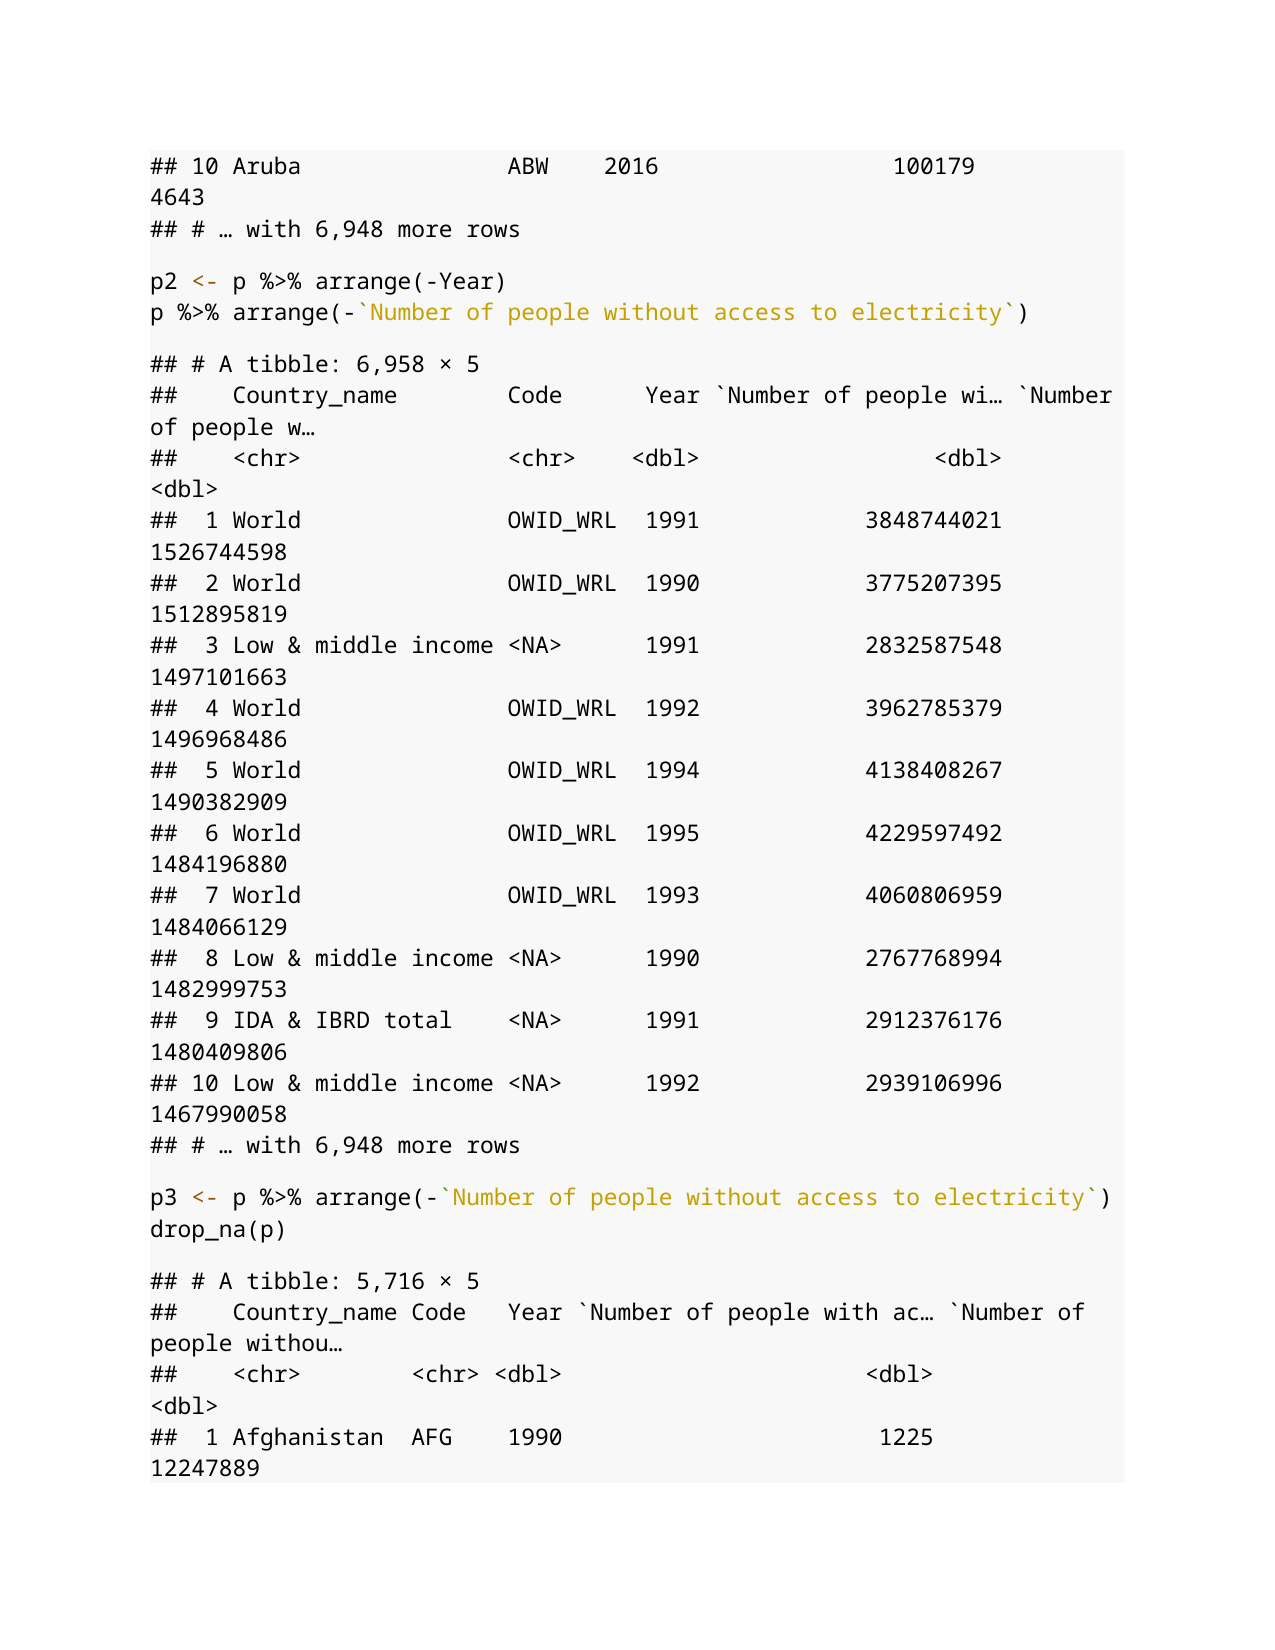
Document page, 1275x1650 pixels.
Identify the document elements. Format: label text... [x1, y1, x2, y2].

text ## # A tibble: 6,958 × 5 ## Country_name Code Year `Number of people wi… `Number of people w… ## <chr> <chr> <dbl> <dbl> <dbl> ## 1 World OWID_WRL 1991 3848744021 1526744598 ## 2 World OWID_WRL 1990 3775207395 1512895819 ## 3 Low & middle income <NA> 1991 2832587548 1497101663 ## 4 World OWID_WRL 1992 3962785379 1496968486 ## 5 World OWID_WRL 1994 4138408267 1490382909 ## 6 World OWID_WRL 1995 4229597492 1484196880 ## 7 World OWID_WRL 1993 4060806959 1484066129 ## 8 Low & middle income <NA> 1990 2767768994 1482999753 ## 9 IDA & IBRD total <NA> 1991 2912376176 1480409806 ## 10 Low & middle income <NA> 1992 2939106996 1467990058 ## # … with 6,948 more rows [150, 348, 1125, 1160]
text ## # A tibble: 5,716 × 5 ## Country_name Code Year `Number of people with ac… `Number of people withou… ## <chr> <chr> <dbl> <dbl> <dbl> ## 1 Afghanistan AFG 1990 1225 12247889 [150, 1264, 1125, 1483]
text p2 <- p %>% arrange(-Year) p %>% arrange(-`Number of people without access to electricity`) [150, 264, 1125, 327]
text p3 <- p %>% arrange(-`Number of people without access to electricity`) drop_na(p) [150, 1181, 1125, 1244]
text ## 10 Aruba ABW 2016 100179 4643 ## # … with 6,948 more rows [150, 150, 1125, 244]
